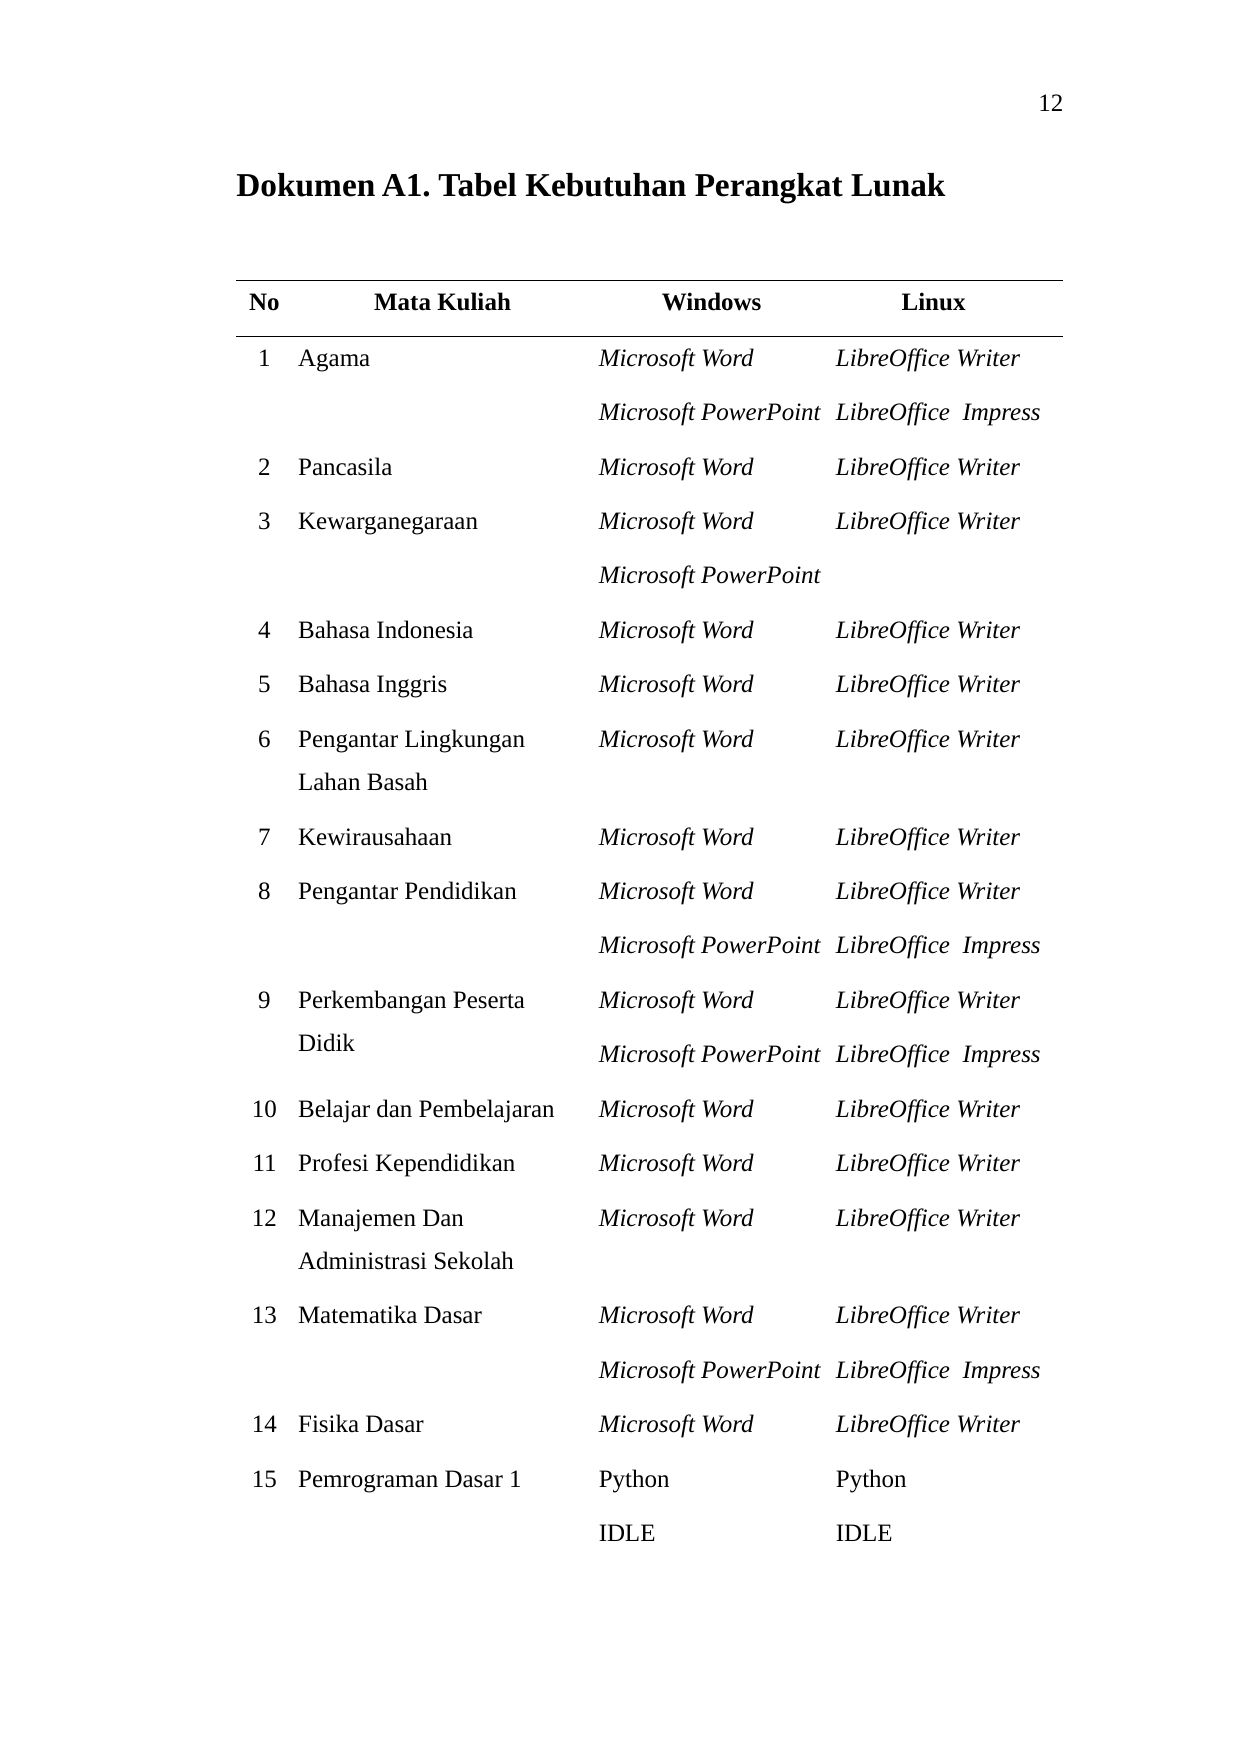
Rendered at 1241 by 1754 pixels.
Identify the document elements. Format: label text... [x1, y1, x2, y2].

text Dokumen A1. Tabel Kebutuhan Perangkat Lunak [236, 165, 1063, 204]
table_cell 11 [236, 1143, 292, 1197]
table_cell Microsoft PowerPoint [593, 1349, 830, 1404]
table_cell Microsoft Word [593, 1088, 830, 1143]
table_cell LibreOffice Writer [830, 337, 1063, 391]
table_cell Manajemen Dan Administrasi Sekolah [292, 1197, 593, 1295]
table_cell Matematika Dasar [292, 1295, 593, 1404]
table_cell Python [830, 1458, 1063, 1513]
table_cell 3 [236, 500, 292, 609]
table_cell 1 [236, 337, 292, 446]
table_cell Kewirausahaan [292, 816, 593, 870]
table_cell Microsoft Word [593, 1143, 830, 1197]
table_cell 13 [236, 1295, 292, 1404]
table_cell 12 [236, 1197, 292, 1295]
table_cell Microsoft Word [593, 870, 830, 925]
table_cell Microsoft Word [593, 664, 830, 718]
table_header Mata Kuliah [292, 281, 593, 336]
table_cell Microsoft Word [593, 1197, 830, 1295]
table_cell Fisika Dasar [292, 1404, 593, 1458]
table_cell Microsoft Word [593, 500, 830, 555]
table_cell Microsoft Word [593, 1295, 830, 1349]
table_cell Microsoft Word [593, 816, 830, 870]
table_cell Microsoft PowerPoint [593, 1034, 830, 1088]
table_cell Belajar dan Pembelajaran [292, 1088, 593, 1143]
table_cell 8 [236, 870, 292, 979]
table_cell [830, 555, 1063, 609]
table_cell Microsoft Word [593, 718, 830, 816]
table_cell Bahasa Indonesia [292, 609, 593, 664]
table_cell Microsoft PowerPoint [593, 555, 830, 609]
table_cell Microsoft PowerPoint [593, 391, 830, 446]
table_cell LibreOffice Impress [830, 1349, 1063, 1404]
table_cell 5 [236, 664, 292, 718]
table_cell Bahasa Inggris [292, 664, 593, 718]
table_cell 4 [236, 609, 292, 664]
table_cell Pemrograman Dasar 1 [292, 1458, 593, 1567]
table_cell LibreOffice Writer [830, 664, 1063, 718]
table_cell 6 [236, 718, 292, 816]
table_cell Pengantar Pendidikan [292, 870, 593, 979]
table_cell Microsoft Word [593, 609, 830, 664]
table_cell 15 [236, 1458, 292, 1567]
table_cell LibreOffice Writer [830, 979, 1063, 1034]
table_cell LibreOffice Writer [830, 1404, 1063, 1458]
table_cell LibreOffice Writer [830, 446, 1063, 500]
table_cell Agama [292, 337, 593, 446]
table_cell Kewarganegaraan [292, 500, 593, 609]
table_cell LibreOffice Writer [830, 870, 1063, 925]
table_cell LibreOffice Writer [830, 609, 1063, 664]
table_cell IDLE [830, 1513, 1063, 1567]
table_cell Python [593, 1458, 830, 1513]
table_cell LibreOffice Writer [830, 718, 1063, 816]
table_cell LibreOffice Writer [830, 1143, 1063, 1197]
table_cell Perkembangan Peserta Didik [292, 979, 593, 1088]
table_cell Microsoft PowerPoint [593, 925, 830, 979]
table_header Windows [593, 281, 830, 336]
table_cell Pengantar Lingkungan Lahan Basah [292, 718, 593, 816]
table_cell Microsoft Word [593, 979, 830, 1034]
table_cell LibreOffice Writer [830, 816, 1063, 870]
table_cell LibreOffice Writer [830, 500, 1063, 555]
table_cell 10 [236, 1088, 292, 1143]
table_cell 7 [236, 816, 292, 870]
table_cell 14 [236, 1404, 292, 1458]
table_cell Pancasila [292, 446, 593, 500]
table_cell IDLE [593, 1513, 830, 1567]
table_cell LibreOffice Impress [830, 391, 1063, 446]
table_cell LibreOffice Impress [830, 1034, 1063, 1088]
table_cell LibreOffice Writer [830, 1088, 1063, 1143]
table_cell Microsoft Word [593, 337, 830, 391]
table_cell 2 [236, 446, 292, 500]
table_cell LibreOffice Writer [830, 1197, 1063, 1295]
table_cell Microsoft Word [593, 446, 830, 500]
table_cell Microsoft Word [593, 1404, 830, 1458]
table_cell 9 [236, 979, 292, 1088]
table_header No [236, 281, 292, 336]
table_cell LibreOffice Writer [830, 1295, 1063, 1349]
table_header Linux [830, 281, 1063, 336]
table_cell Profesi Kependidikan [292, 1143, 593, 1197]
table_cell LibreOffice Impress [830, 925, 1063, 979]
